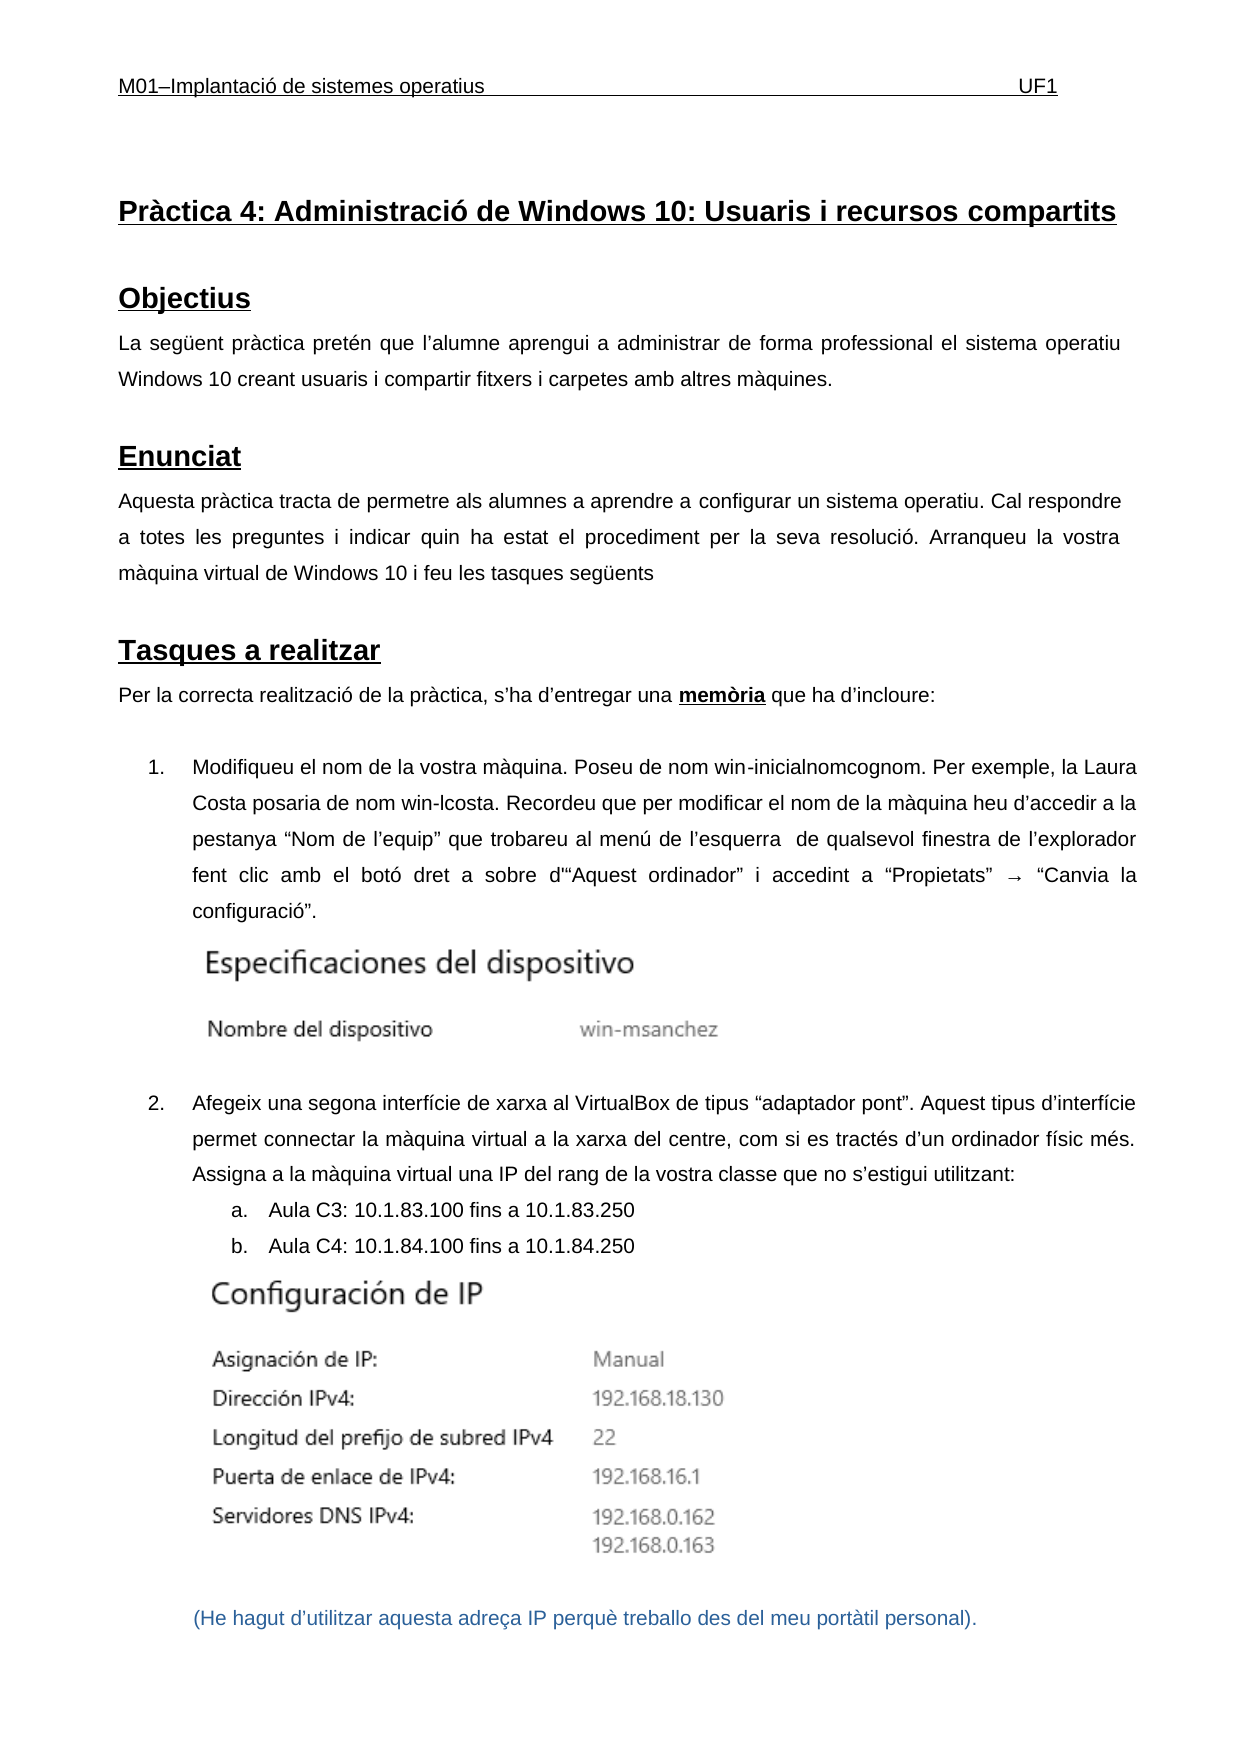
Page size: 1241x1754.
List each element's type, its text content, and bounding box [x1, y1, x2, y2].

text Pràctica 4: Administració de Windows 10: Usuaris i recursos compartits [118, 194, 1122, 228]
text Tasques a realitzar [118, 633, 1122, 666]
picture [198, 934, 750, 1051]
list Aula C4: 10.1.84.100 fins a 10.1.84.250 [231, 1234, 1137, 1258]
text Aquesta pràctica tracta de permetre als alumnes a aprendre a configurar un sistema operatiu. Cal respondre a totes les preguntes i indicar quin ha estat el procediment per la seva resolució. Arranqueu la vostra màquina virtual de Windows 10 i feu les tasques següents [118, 489, 1122, 585]
text Per la correcta realització de la pràctica, s’ha d’entregar una memòria que ha d’incloure: [118, 683, 1137, 707]
list Aula C3: 10.1.83.100 fins a 10.1.83.250 [231, 1198, 1137, 1222]
text La següent pràctica pretén que l’alumne aprengui a administrar de forma professional el sistema operatiu Windows 10 creant usuaris i compartir fitxers i carpetes amb altres màquines. [118, 331, 1122, 391]
list Afegeix una segona interfície de xarxa al VirtualBox de tipus “adaptador pont”. Aquest tipus d’interfície permet connectar la màquina virtual a la xarxa del centre, com si es tractés d’un ordinador físic més. Assigna a la màquina virtual una IP del rang de la vostra classe que no s’estigui utilitzant: [148, 1090, 1137, 1186]
picture [200, 1270, 748, 1564]
text Enunciat [118, 439, 1122, 472]
text (He hagut d’utilitzar aquesta adreça IP perquè treballo des del meu portàtil personal). [118, 1606, 1137, 1629]
list Modifiqueu el nom de la vostra màquina. Poseu de nom win-inicialnomcognom. Per exemple, la Laura Costa posaria de nom win-lcosta. Recordeu que per modificar el nom de la màquina heu d’accedir a la pestanya “Nom de l’equip” que trobareu al menú de l’esquerra de qualsevol finestra de l’explorador fent clic amb el botó dret a sobre d'“Aquest ordinador” i accedint a “Propietats” → “Canvia la configuració”. [148, 755, 1137, 923]
text Objectius [118, 281, 1122, 314]
